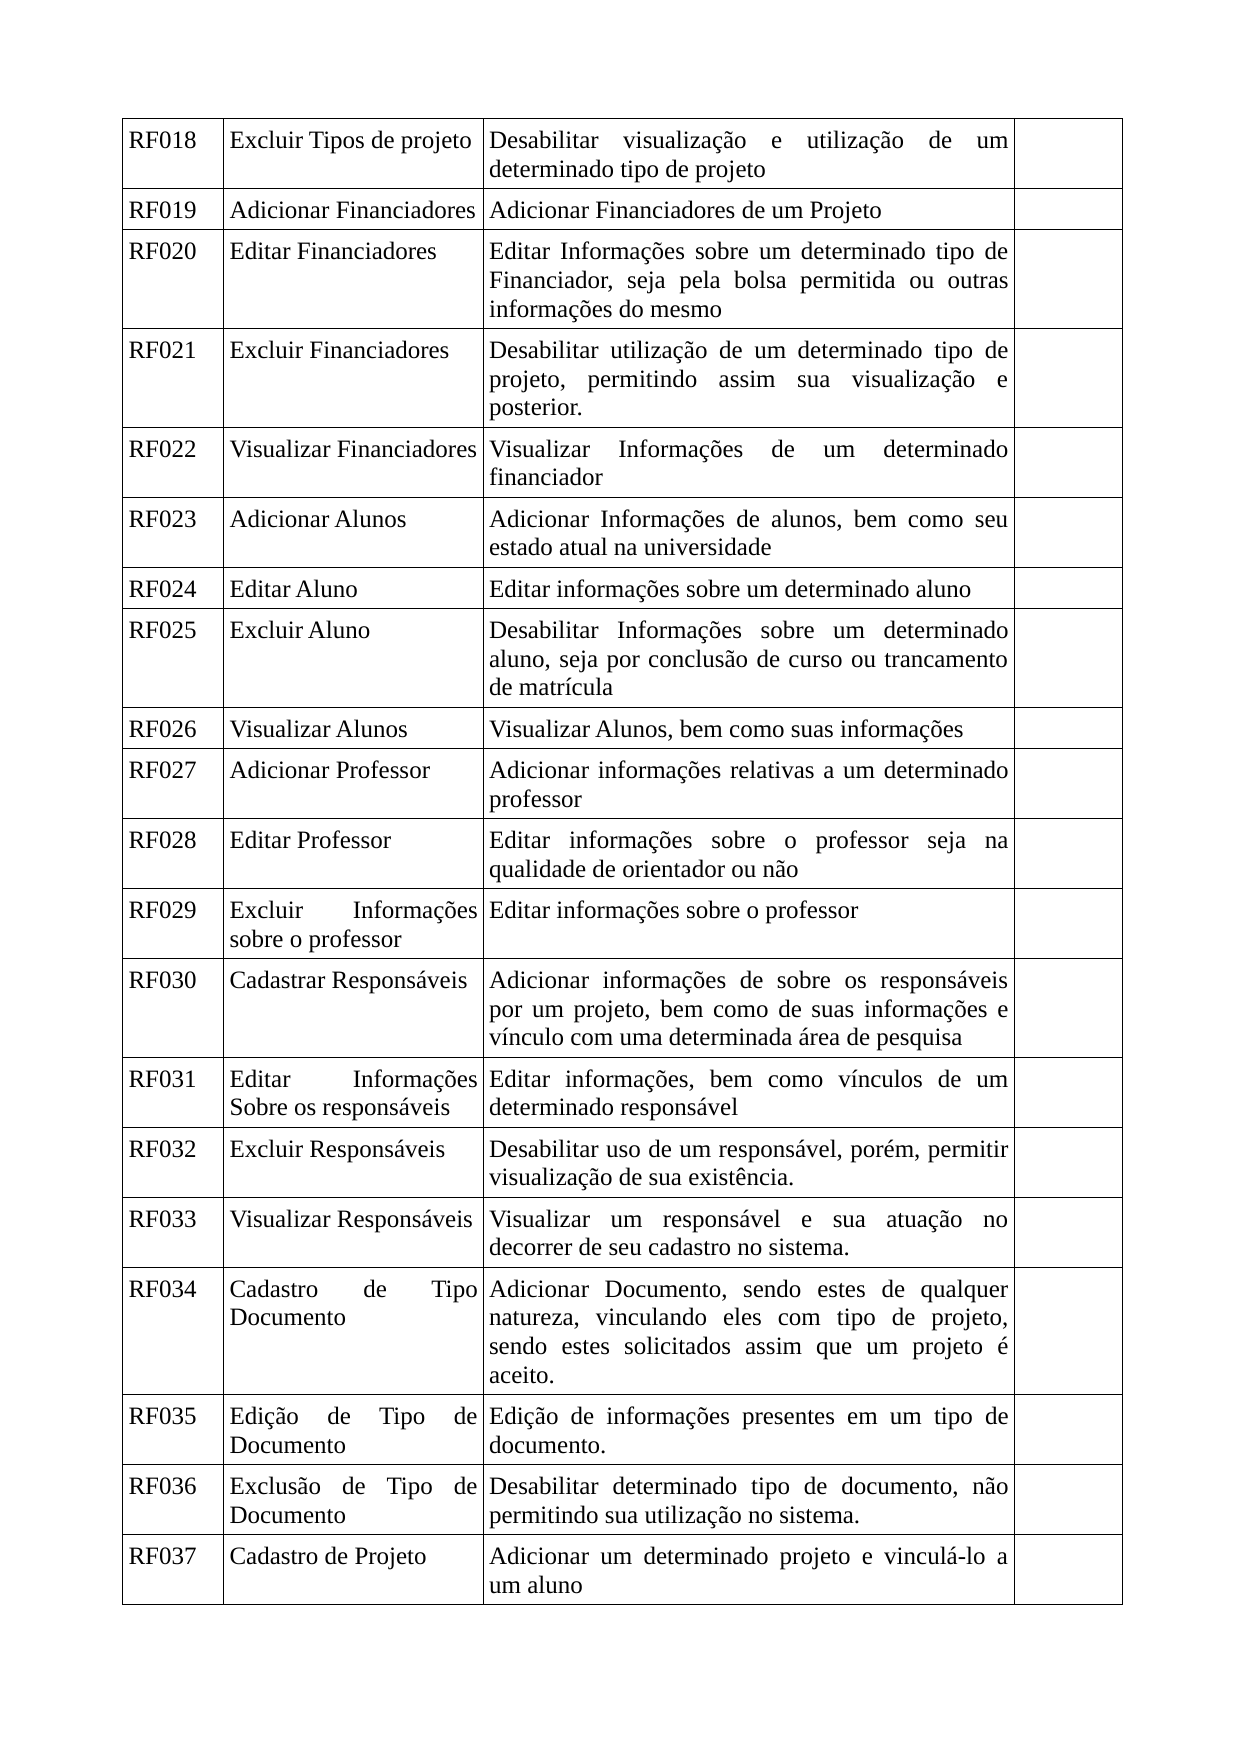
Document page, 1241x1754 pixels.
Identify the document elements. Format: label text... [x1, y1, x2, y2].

table_cell Cadastrar Responsáveis [224, 959, 483, 1057]
table_cell RF027 [123, 749, 223, 818]
table_cell Adicionar Alunos [224, 498, 483, 567]
table_cell Editar Aluno [224, 568, 483, 608]
table_cell Excluir Financiadores [224, 329, 483, 427]
table_cell [1015, 749, 1122, 818]
table_cell [1015, 609, 1122, 707]
table_cell [1015, 1268, 1122, 1394]
table_cell [1015, 889, 1122, 958]
table_cell [1015, 498, 1122, 567]
table_cell Adicionar um determinado projeto e vinculá-lo a um aluno [484, 1535, 1014, 1604]
table_cell [1015, 1128, 1122, 1197]
table_cell Desabilitar Informações sobre um determinado aluno, seja por conclusão de curso ou trancamento de matrícula [484, 609, 1014, 707]
table_cell [1015, 1198, 1122, 1267]
table_cell Adicionar informações relativas a um determinado professor [484, 749, 1014, 818]
table_cell RF022 [123, 428, 223, 497]
table_cell RF021 [123, 329, 223, 427]
table_cell RF029 [123, 889, 223, 958]
table_cell Visualizar Responsáveis [224, 1198, 483, 1267]
table_cell [1015, 568, 1122, 608]
table_cell Edição de Tipo de Documento [224, 1395, 483, 1464]
table_cell Visualizar Alunos, bem como suas informações [484, 708, 1014, 748]
table_cell Excluir Aluno [224, 609, 483, 707]
table_cell RF023 [123, 498, 223, 567]
table_cell Desabilitar utilização de um determinado tipo de projeto, permitindo assim sua visualização e posterior. [484, 329, 1014, 427]
table_cell Adicionar Informações de alunos, bem como seu estado atual na universidade [484, 498, 1014, 567]
table_cell Adicionar Financiadores de um Projeto [484, 189, 1014, 229]
table_cell [1015, 1535, 1122, 1604]
table_cell Adicionar Documento, sendo estes de qualquer natureza, vinculando eles com tipo de projeto, sendo estes solicitados assim que um projeto é aceito. [484, 1268, 1014, 1394]
table_cell [1015, 329, 1122, 427]
table_cell RF025 [123, 609, 223, 707]
table_cell [1015, 428, 1122, 497]
table_cell Excluir Tipos de projeto [224, 119, 483, 188]
table_cell Adicionar informações de sobre os responsáveis por um projeto, bem como de suas informações e vínculo com uma determinada área de pesquisa [484, 959, 1014, 1057]
table_cell Visualizar Financiadores [224, 428, 483, 497]
table_cell [1015, 708, 1122, 748]
table_cell [1015, 119, 1122, 188]
table_cell Editar Professor [224, 819, 483, 888]
table_cell RF026 [123, 708, 223, 748]
table_cell [1015, 1465, 1122, 1534]
table_cell Cadastro de Projeto [224, 1535, 483, 1604]
table_cell RF032 [123, 1128, 223, 1197]
table_cell Adicionar Financiadores [224, 189, 483, 229]
table_cell RF036 [123, 1465, 223, 1534]
table_cell RF020 [123, 230, 223, 328]
table_cell RF019 [123, 189, 223, 229]
table_cell [1015, 230, 1122, 328]
table_cell RF024 [123, 568, 223, 608]
table_cell Editar Informações sobre um determinado tipo de Financiador, seja pela bolsa permitida ou outras informações do mesmo [484, 230, 1014, 328]
table_cell Desabilitar determinado tipo de documento, não permitindo sua utilização no sistema. [484, 1465, 1014, 1534]
table_cell Editar informações sobre um determinado aluno [484, 568, 1014, 608]
table_cell [1015, 189, 1122, 229]
table_cell Exclusão de Tipo de Documento [224, 1465, 483, 1534]
table_cell RF031 [123, 1058, 223, 1127]
table_cell RF030 [123, 959, 223, 1057]
table_cell RF033 [123, 1198, 223, 1267]
table_cell Editar Informações Sobre os responsáveis [224, 1058, 483, 1127]
table_cell Excluir Responsáveis [224, 1128, 483, 1197]
table_cell Editar informações sobre o professor seja na qualidade de orientador ou não [484, 819, 1014, 888]
table_cell Adicionar Professor [224, 749, 483, 818]
table_cell Editar informações, bem como vínculos de um determinado responsável [484, 1058, 1014, 1127]
table_cell [1015, 819, 1122, 888]
table_cell Visualizar um responsável e sua atuação no decorrer de seu cadastro no sistema. [484, 1198, 1014, 1267]
table_cell Visualizar Alunos [224, 708, 483, 748]
table_cell [1015, 1395, 1122, 1464]
table_cell RF034 [123, 1268, 223, 1394]
table_cell Cadastro de Tipo Documento [224, 1268, 483, 1394]
table_cell RF028 [123, 819, 223, 888]
table_cell Excluir Informações sobre o professor [224, 889, 483, 958]
table_cell Editar informações sobre o professor [484, 889, 1014, 958]
table_cell RF035 [123, 1395, 223, 1464]
table_cell Edição de informações presentes em um tipo de documento. [484, 1395, 1014, 1464]
table_cell Desabilitar uso de um responsável, porém, permitir visualização de sua existência. [484, 1128, 1014, 1197]
table_cell Desabilitar visualização e utilização de um determinado tipo de projeto [484, 119, 1014, 188]
table_cell [1015, 1058, 1122, 1127]
table_cell Editar Financiadores [224, 230, 483, 328]
table_cell RF037 [123, 1535, 223, 1604]
table_cell [1015, 959, 1122, 1057]
table_cell Visualizar Informações de um determinado financiador [484, 428, 1014, 497]
table_cell RF018 [123, 119, 223, 188]
